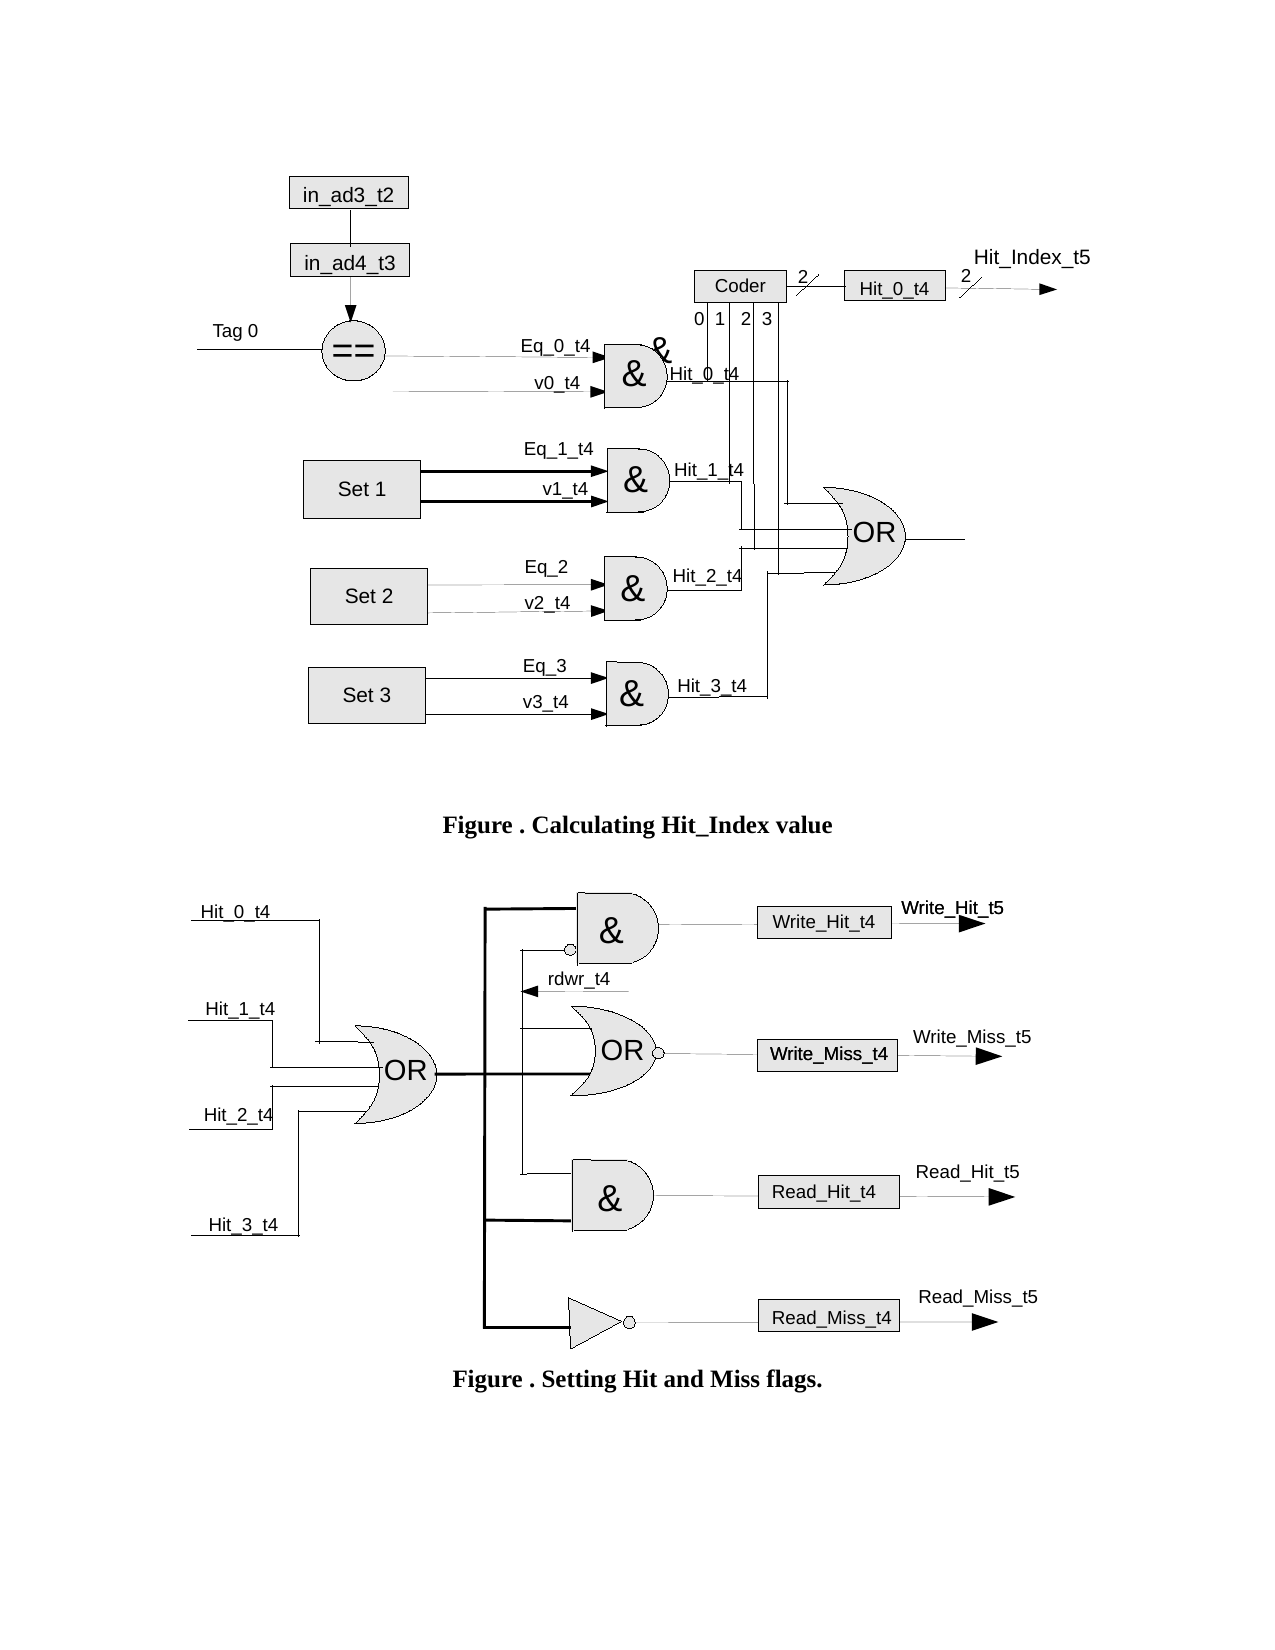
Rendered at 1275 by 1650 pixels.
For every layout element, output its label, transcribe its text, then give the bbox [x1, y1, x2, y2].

text Figure . Setting Hit and Miss flags. [118, 1365, 1157, 1393]
text Figure . Calculating Hit_Index value [118, 811, 1157, 838]
